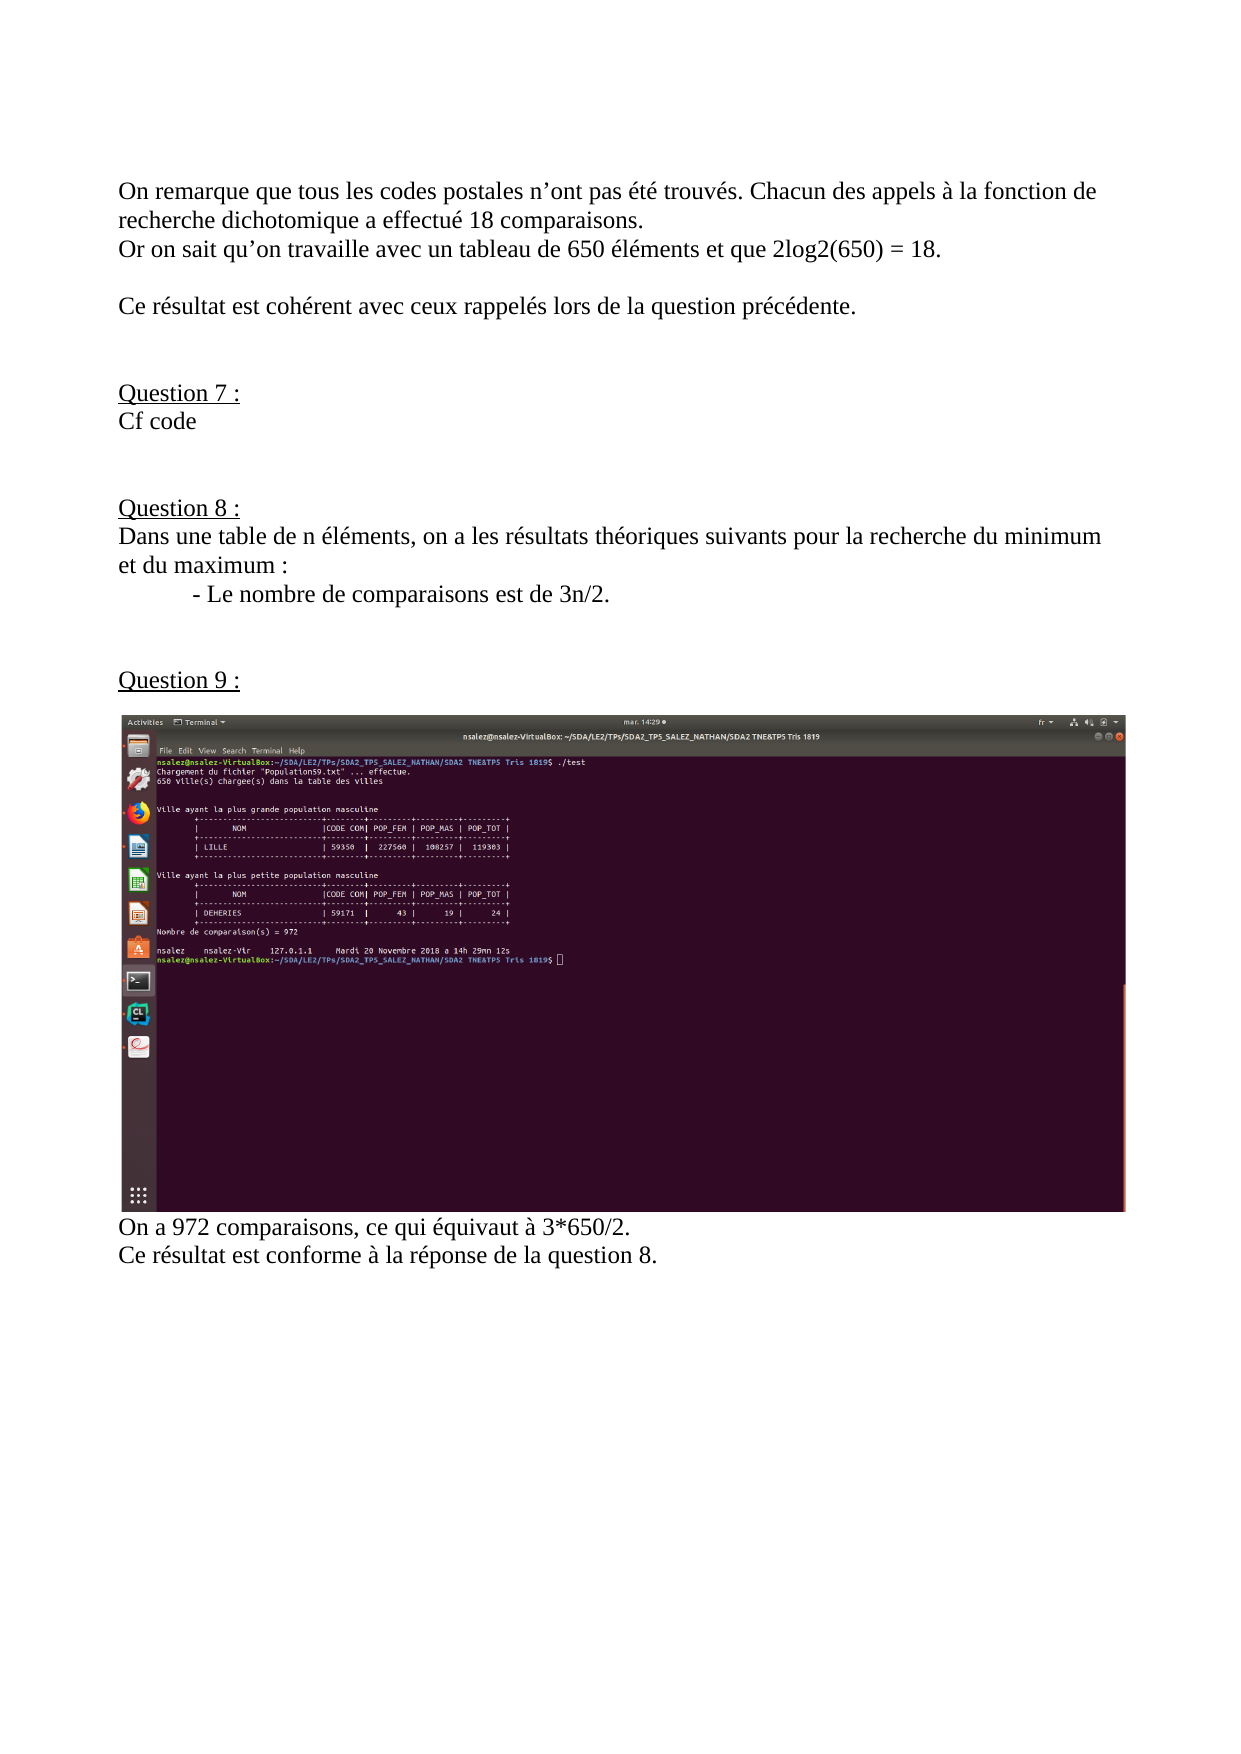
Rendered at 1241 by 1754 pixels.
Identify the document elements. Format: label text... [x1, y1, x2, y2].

text Question 7 : [118, 378, 1122, 406]
text Ce résultat est conforme à la réponse de la question 8. [118, 1241, 1122, 1269]
text On remarque que tous les codes postales n’ont pas été trouvés. Chacun des appels à la fonction de recherche dichotomique a effectué 18 comparaisons. [118, 176, 1122, 234]
text On a 972 comparaisons, ce qui équivaut à 3*650/2. [118, 694, 1122, 1241]
text Ce résultat est cohérent avec ceux rappelés lors de la question précédente. [118, 291, 1122, 320]
text Question 9 : [118, 665, 1122, 694]
text Or on sait qu’on travaille avec un tableau de 650 éléments et que 2log2(650) = 18. [118, 234, 1122, 263]
picture [121, 715, 1126, 1212]
text - Le nombre de comparaisons est de 3n/2. [118, 579, 1122, 608]
text Dans une table de n éléments, on a les résultats théoriques suivants pour la recherche du minimum et du maximum : [118, 521, 1122, 579]
text Question 8 : [118, 493, 1122, 521]
text Cf code [118, 406, 1122, 435]
